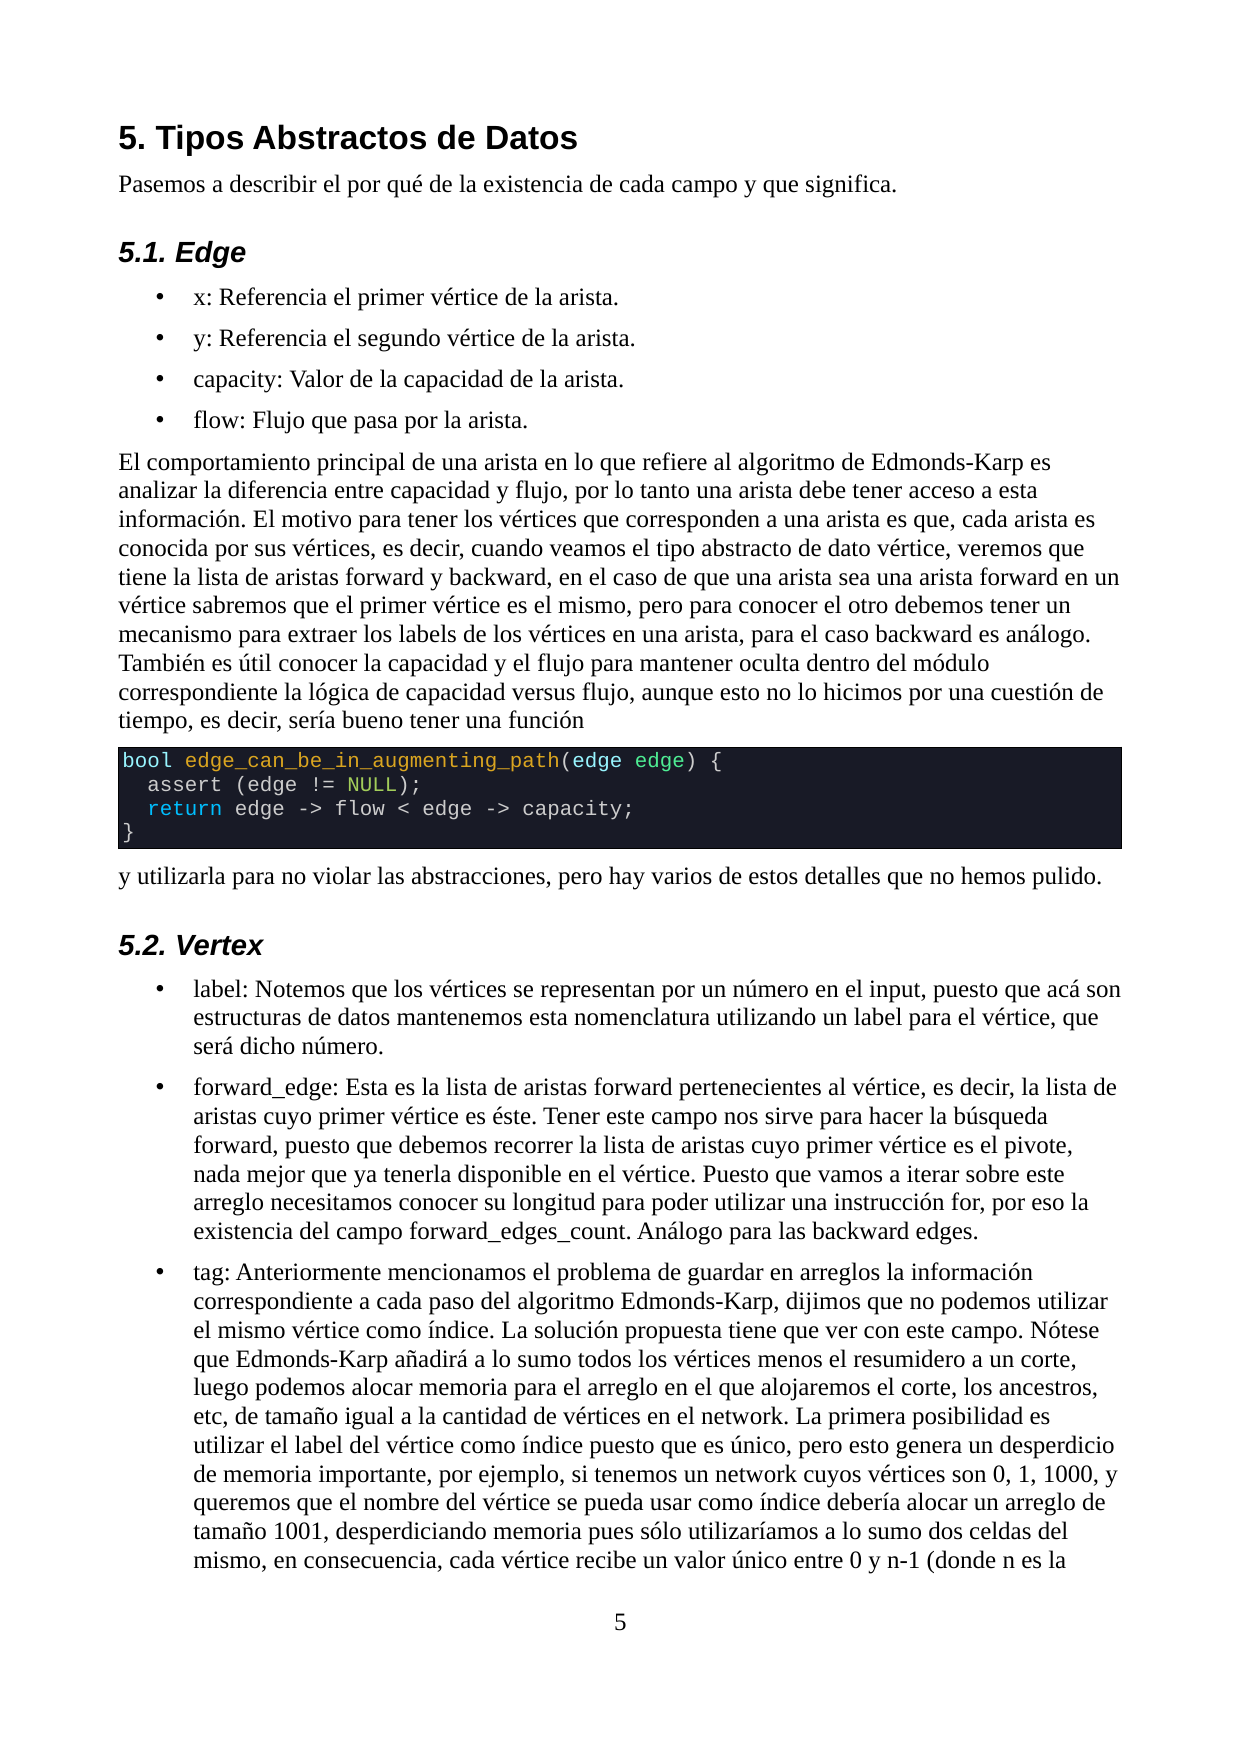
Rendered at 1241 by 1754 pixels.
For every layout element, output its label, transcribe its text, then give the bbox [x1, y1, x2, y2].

text y utilizarla para no violar las abstracciones, pero hay varios de estos detalles que no hemos pulido. [118, 861, 1122, 890]
list forward_edge: Esta es la lista de aristas forward pertenecientes al vértice, es decir, la lista de aristas cuyo primer vértice es éste. Tener este campo nos sirve para hacer la búsqueda forward, puesto que debemos recorrer la lista de aristas cuyo primer vértice es el pivote, nada mejor que ya tenerla disponible en el vértice. Puesto que vamos a iterar sobre este arreglo necesitamos conocer su longitud para poder utilizar una instrucción for, por eso la existencia del campo forward_edges_count. Análogo para las backward edges. [156, 1072, 1122, 1245]
list x: Referencia el primer vértice de la arista. [156, 282, 1122, 310]
list tag: Anteriormente mencionamos el problema de guardar en arreglos la información correspondiente a cada paso del algoritmo Edmonds-Karp, dijimos que no podemos utilizar el mismo vértice como índice. La solución propuesta tiene que ver con este campo. Nótese que Edmonds-Karp añadirá a lo sumo todos los vértices menos el resumidero a un corte, luego podemos alocar memoria para el arreglo en el que alojaremos el corte, los ancestros, etc, de tamaño igual a la cantidad de vértices en el network. La primera posibilidad es utilizar el label del vértice como índice puesto que es único, pero esto genera un desperdicio de memoria importante, por ejemplo, si tenemos un network cuyos vértices son 0, 1, 1000, y queremos que el nombre del vértice se pueda usar como índice debería alocar un arreglo de tamaño 1001, desperdiciando memoria pues sólo utilizaríamos a lo sumo dos celdas del mismo, en consecuencia, cada vértice recibe un valor único entre 0 y n-1 (donde n es la [156, 1257, 1122, 1574]
list y: Referencia el segundo vértice de la arista. [156, 323, 1122, 352]
text assert (edge != NULL); [119, 770, 1121, 794]
text El comportamiento principal de una arista en lo que refiere al algoritmo de Edmonds-Karp es analizar la diferencia entre capacidad y flujo, por lo tanto una arista debe tener acceso a esta información. El motivo para tener los vértices que corresponden a una arista es que, cada arista es conocida por sus vértices, es decir, cuando veamos el tipo abstracto de dato vértice, veremos que tiene la lista de aristas forward y backward, en el caso de que una arista sea una arista forward en un vértice sabremos que el primer vértice es el mismo, pero para conocer el otro debemos tener un mecanismo para extraer los labels de los vértices en una arista, para el caso backward es análogo. También es útil conocer la capacidad y el flujo para mantener oculta dentro del módulo correspondiente la lógica de capacidad versus flujo, aunque esto no lo hicimos por una cuestión de tiempo, es decir, sería bueno tener una función [118, 447, 1122, 734]
subtitle Tipos Abstractos de Datos [118, 118, 1122, 157]
list capacity: Valor de la capacidad de la arista. [156, 364, 1122, 393]
subtitle Vertex [118, 928, 1122, 961]
text } [119, 817, 1121, 848]
list flow: Flujo que pasa por la arista. [156, 405, 1122, 434]
subtitle Edge [118, 236, 1122, 269]
list label: Notemos que los vértices se representan por un número en el input, puesto que acá son estructuras de datos mantenemos esta nomenclatura utilizando un label para el vértice, que será dicho número. [156, 974, 1122, 1060]
text return edge -> flow < edge -> capacity; [119, 794, 1121, 817]
text Pasemos a describir el por qué de la existencia de cada campo y que significa. [118, 169, 1122, 198]
text bool edge_can_be_in_augmenting_path(edge edge) { [119, 748, 1121, 770]
